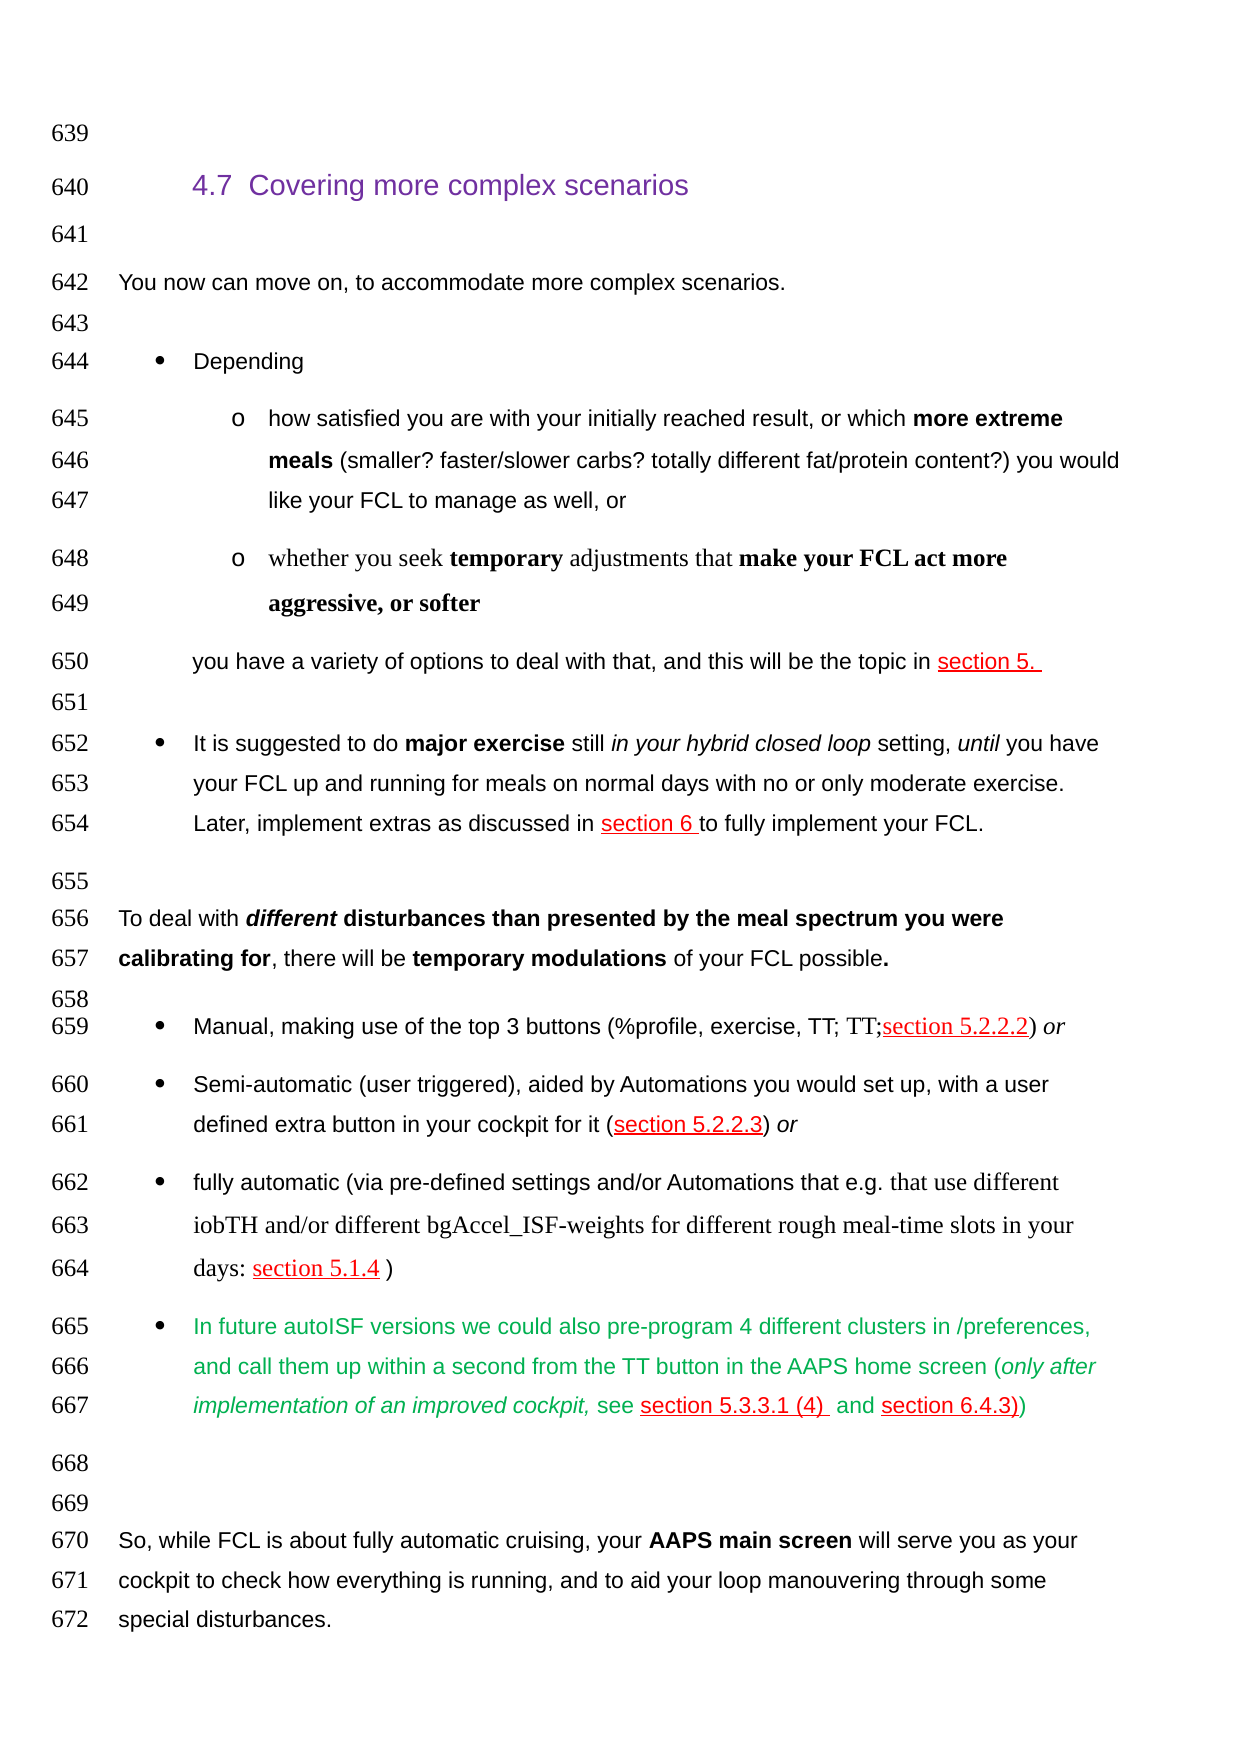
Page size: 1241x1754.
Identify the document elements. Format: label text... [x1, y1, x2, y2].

text you have a variety of options to deal with that, and this will be the topic in section 5. [192, 648, 1122, 674]
list Manual, making use of the top 3 buttons (%profile, exercise, TT; TT;section 5.2.2.2) or [156, 1011, 1122, 1039]
list It is suggested to do major exercise still in your hybrid closed loop setting, until you have your FCL up and running for meals on normal days with no or only moderate exercise. Later, implement extras as discussed in section 6 to fully implement your FCL. [156, 730, 1122, 836]
list Depending [156, 348, 1122, 375]
list fully automatic (via pre-defined settings and/or Automations that e.g. that use different iobTH and/or different bgAccel_ISF-weights for different rough meal-time slots in your days: section 5.1.4 ) [156, 1167, 1122, 1282]
text 4.7 Covering more complex scenarios [192, 168, 1122, 202]
text You now can move on, to accommodate more complex scenarios. [118, 269, 1122, 295]
list whether you seek temporary adjustments that make your FCL act more aggressive, or softer [231, 543, 1122, 617]
list In future autoISF versions we could also pre-program 4 different clusters in /preferences, and call them up within a second from the TT button in the AAPS home screen (only after implementation of an improved cockpit, see section 5.3.3.1 (4) and section 6.4.3)) [156, 1313, 1122, 1418]
list Semi-automatic (user triggered), aided by Automations you would set up, with a user defined extra button in your cockpit for it (section 5.2.2.3) or [156, 1071, 1122, 1137]
text So, while FCL is about fully automatic cruising, your AAPS main screen will serve you as your cockpit to check how everything is running, and to aid your loop manouvering through some special disturbances. [118, 1527, 1122, 1633]
list how satisfied you are with your initially reached result, or which more extreme meals (smaller? faster/slower carbs? totally different fat/protein content?) you would like your FCL to manage as well, or [231, 405, 1122, 513]
text To deal with different disturbances than presented by the meal spectrum you were calibrating for, there will be temporary modulations of your FCL possible. [118, 905, 1122, 971]
